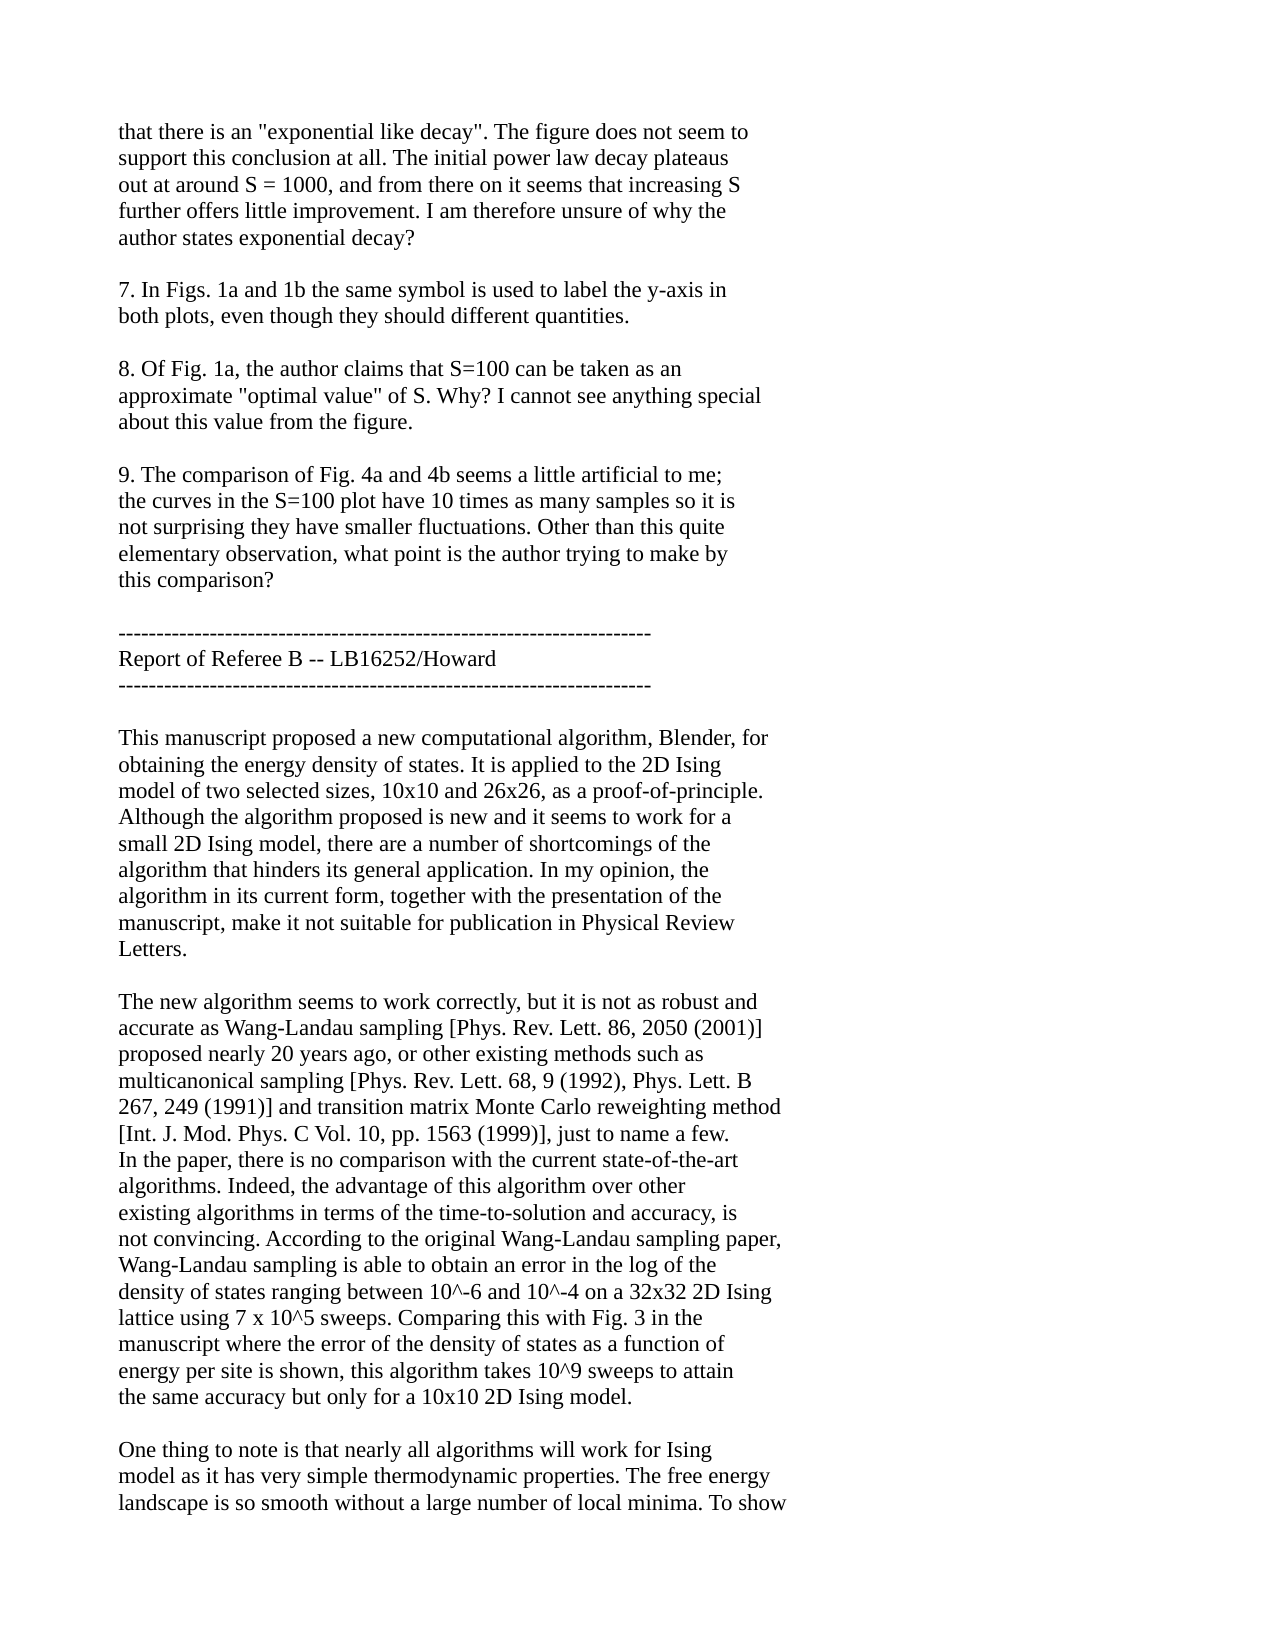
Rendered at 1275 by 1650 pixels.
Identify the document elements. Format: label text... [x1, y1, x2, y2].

text that there is an "exponential like decay". The figure does not seem to support this conclusion at all. The initial power law decay plateaus out at around S = 1000, and from there on it seems that increasing S further offers little improvement. I am therefore unsure of why the author states exponential decay? 7. In Figs. 1a and 1b the same symbol is used to label the y-axis in both plots, even though they should different quantities. 8. Of Fig. 1a, the author claims that S=100 can be taken as an approximate "optimal value" of S. Why? I cannot see anything special about this value from the figure. 9. The comparison of Fig. 4a and 4b seems a little artificial to me; the curves in the S=100 plot have 10 times as many samples so it is not surprising they have smaller fluctuations. Other than this quite elementary observation, what point is the author trying to make by this comparison? ---------------------------------------------------------------------- Report of Referee B -- LB16252/Howard ---------------------------------------------------------------------- This manuscript proposed a new computational algorithm, Blender, for obtaining the energy density of states. It is applied to the 2D Ising model of two selected sizes, 10x10 and 26x26, as a proof-of-principle. Although the algorithm proposed is new and it seems to work for a small 2D Ising model, there are a number of shortcomings of the algorithm that hinders its general application. In my opinion, the algorithm in its current form, together with the presentation of the manuscript, make it not suitable for publication in Physical Review Letters. The new algorithm seems to work correctly, but it is not as robust and accurate as Wang-Landau sampling [Phys. Rev. Lett. 86, 2050 (2001)] proposed nearly 20 years ago, or other existing methods such as multicanonical sampling [Phys. Rev. Lett. 68, 9 (1992), Phys. Lett. B 267, 249 (1991)] and transition matrix Monte Carlo reweighting method [Int. J. Mod. Phys. C Vol. 10, pp. 1563 (1999)], just to name a few. In the paper, there is no comparison with the current state-of-the-art algorithms. Indeed, the advantage of this algorithm over other existing algorithms in terms of the time-to-solution and accuracy, is not convincing. According to the original Wang-Landau sampling paper, Wang-Landau sampling is able to obtain an error in the log of the density of states ranging between 10^-6 and 10^-4 on a 32x32 2D Ising lattice using 7 x 10^5 sweeps. Comparing this with Fig. 3 in the manuscript where the error of the density of states as a function of energy per site is shown, this algorithm takes 10^9 sweeps to attain the same accuracy but only for a 10x10 2D Ising model. One thing to note is that nearly all algorithms will work for Ising model as it has very simple thermodynamic properties. The free energy landscape is so smooth without a large number of local minima. To show [118, 118, 1157, 1515]
